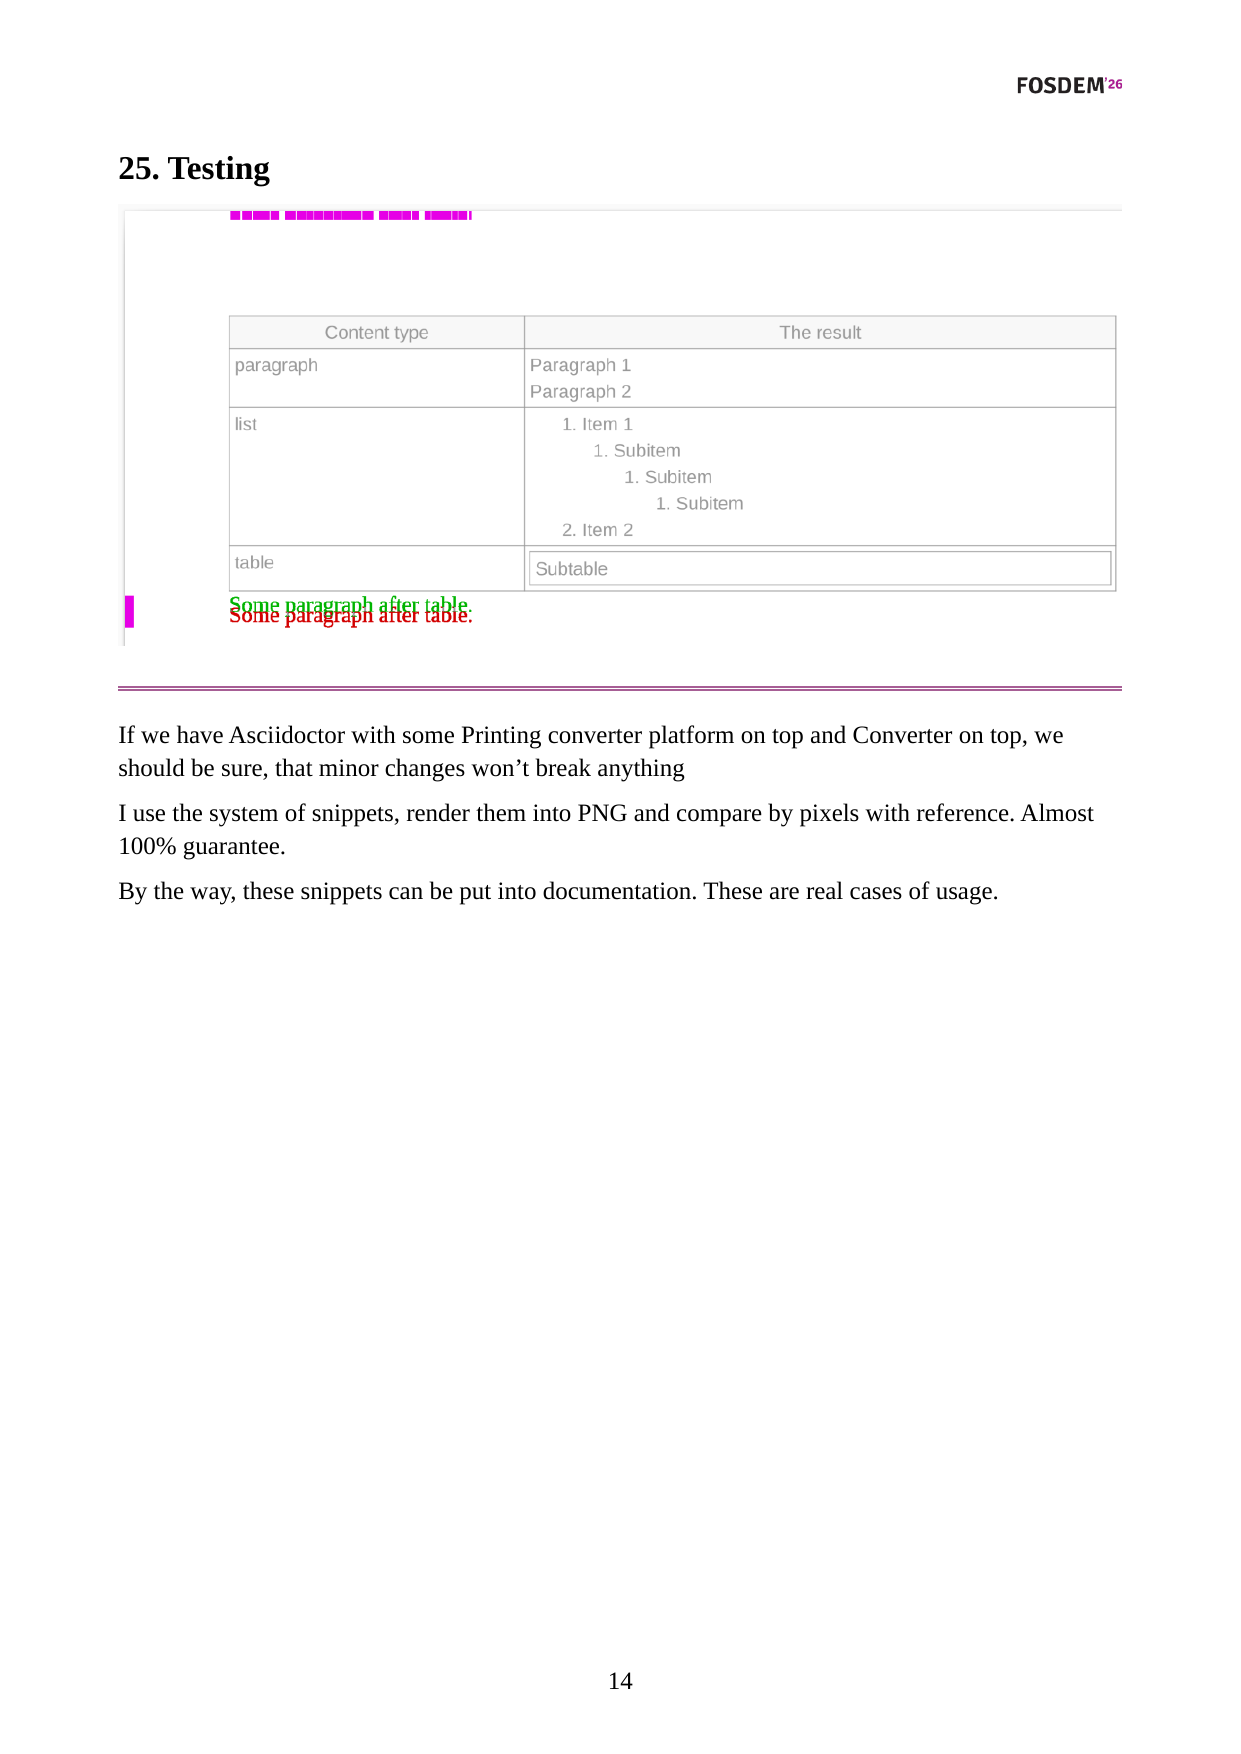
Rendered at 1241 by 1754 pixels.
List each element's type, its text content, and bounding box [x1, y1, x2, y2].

picture [1017, 76, 1123, 94]
text I use the system of snippets, render them into PNG and compare by pixels with reference. Almost 100% guarantee. [118, 798, 1122, 860]
text By the way, these snippets can be put into documentation. These are real cases of usage. [118, 876, 1122, 905]
picture [118, 204, 1122, 646]
text If we have Asciidoctor with some Printing converter platform on top and Converter on top, we should be sure, that minor changes won’t break anything [118, 721, 1122, 782]
subtitle 25. Testing [118, 148, 1122, 187]
